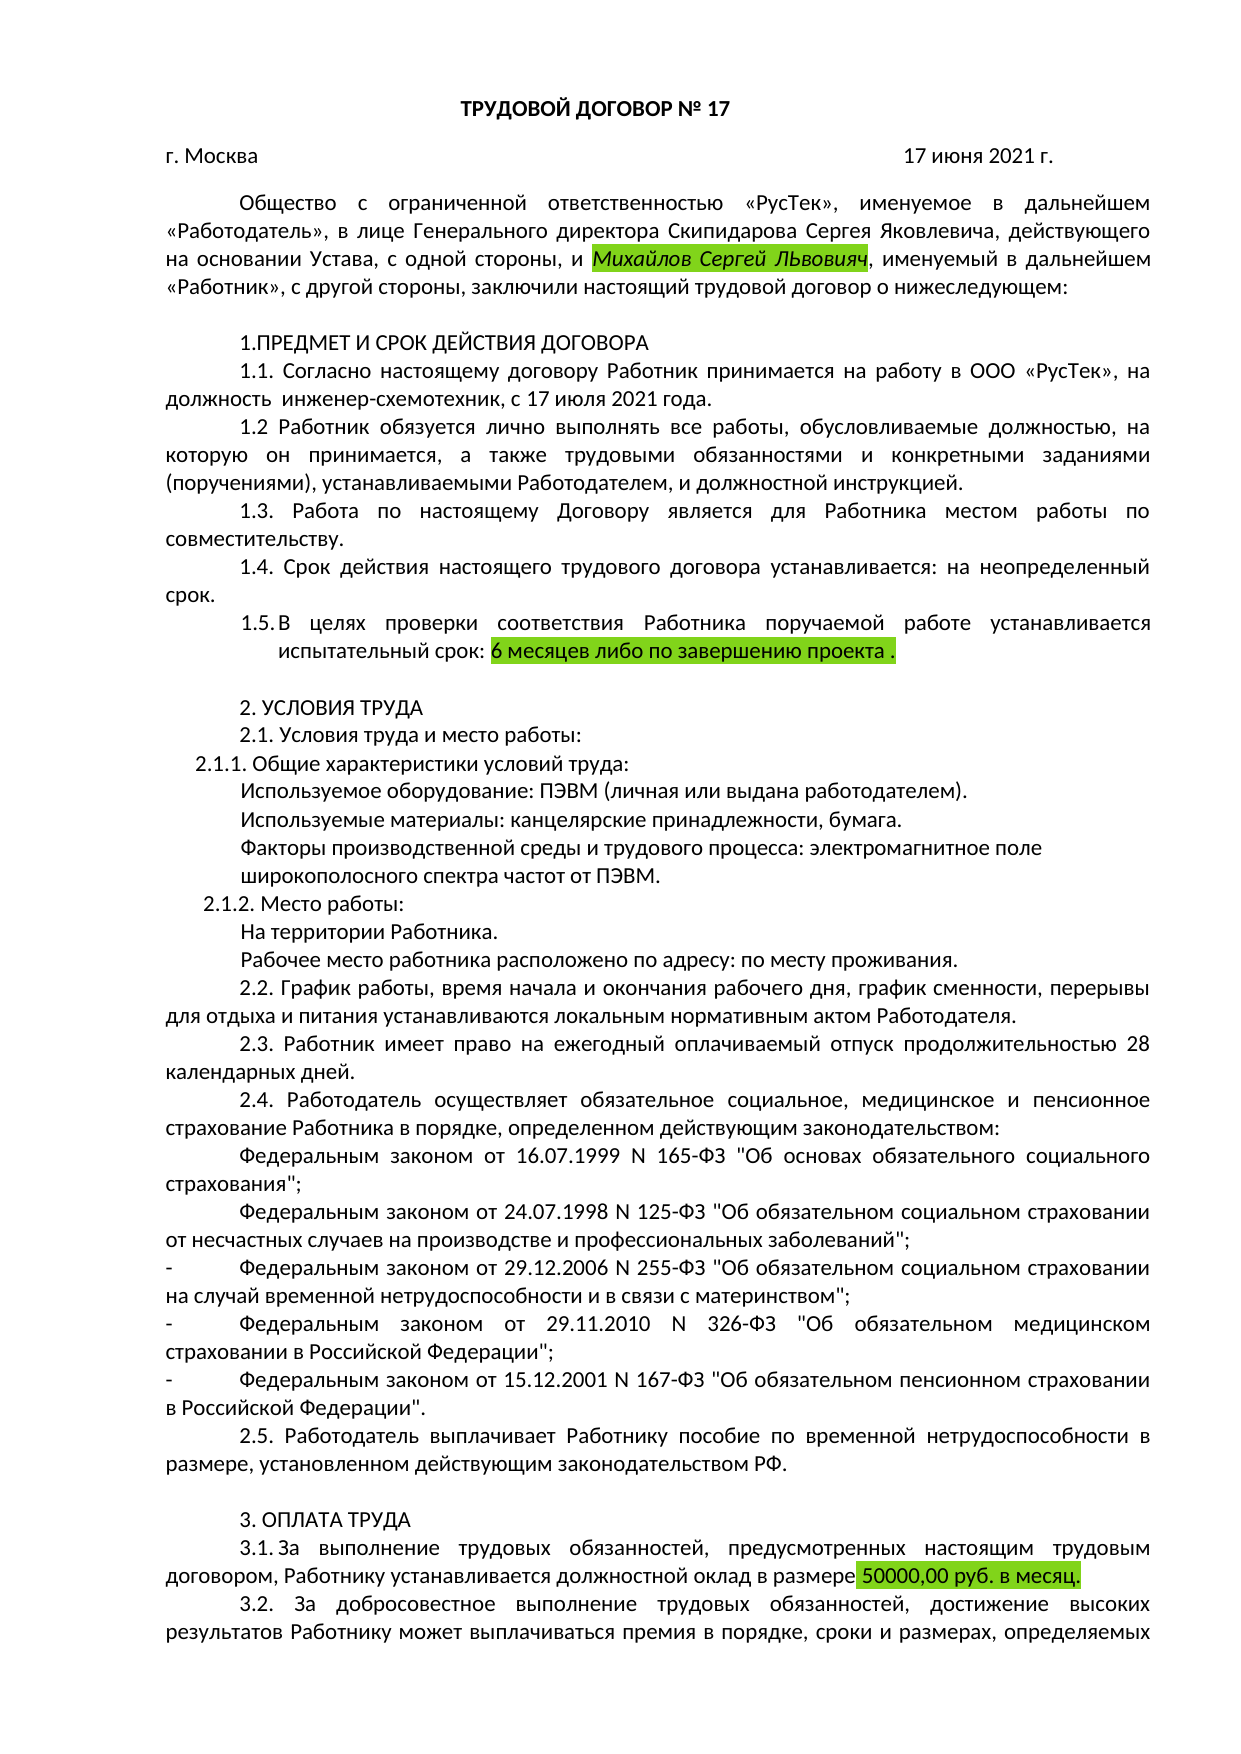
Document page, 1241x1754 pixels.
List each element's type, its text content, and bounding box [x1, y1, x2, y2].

text - Федеральным законом от 15.12.2001 N 167-ФЗ "Об обязательном пенсионном страховании в Российской Федерации". [165, 1365, 1152, 1421]
text 2.1.1. Общие характеристики условий труда: [165, 749, 1152, 777]
text 1.3. Работа по настоящему Договору является для Работника местом работы по совместительству. [165, 496, 1152, 552]
list Используемое оборудование: ПЭВМ (личная или выдана работодателем). [240, 777, 1152, 805]
text 1.4. Срок действия настоящего трудового договора устанавливается: на неопределенный срок. [165, 552, 1152, 608]
text 1.2 Работник обязуется лично выполнять все работы, обусловливаемые должностью, на которую он принимается, а также трудовыми обязанностями и конкретными заданиями (поручениями), устанавливаемыми Работодателем, и должностной инструкцией. [165, 412, 1152, 496]
text 2.5. Работодатель выплачивает Работнику пособие по временной нетрудоспособности в размере, установленном действующим законодательством РФ. [165, 1421, 1152, 1477]
list 2.1. Условия труда и место работы: [195, 721, 1152, 749]
text - Федеральным законом от 29.12.2006 N 255-ФЗ "Об обязательном социальном страховании на случай временной нетрудоспособности и в связи с материнством"; [165, 1253, 1152, 1309]
text 1.ПРЕДМЕТ И СРОК ДЕЙСТВИЯ ДОГОВОРА [165, 328, 1152, 356]
text - Федеральным законом от 29.11.2010 N 326-ФЗ "Об обязательном медицинском страховании в Российской Федерации"; [165, 1309, 1152, 1365]
text Федеральным законом от 16.07.1999 N 165-ФЗ "Об основах обязательного социального страхования"; [165, 1141, 1152, 1197]
text 2.1.2. Место работы: [203, 889, 1152, 917]
list В целях проверки соответствия Работника поручаемой работе устанавливается испытательный срок: 6 месяцев либо по завершению проекта . [240, 608, 1152, 664]
text 2.2. График работы, время начала и окончания рабочего дня, график сменности, перерывы для отдыха и питания устанавливаются локальным нормативным актом Работодателя. [165, 973, 1152, 1029]
text 3.2. За добросовестное выполнение трудовых обязанностей, достижение высоких результатов Работнику может выплачиваться премия в порядке, сроки и размерах, определяемых [165, 1589, 1152, 1645]
text 2.3. Работник имеет право на ежегодный оплачиваемый отпуск продолжительностью 28 календарных дней. [165, 1029, 1152, 1085]
list За выполнение трудовых обязанностей, предусмотренных настоящим трудовым договором, Работнику устанавливается должностной оклад в размере 50000,00 руб. в месяц. [165, 1533, 1152, 1589]
text ТРУДОВОЙ ДОГОВОР № 17 [387, 94, 1152, 122]
text 1.1. Согласно настоящему договору Работник принимается на работу в ООО «РусТек», на должность инженер-схемотехник, с 17 июля 2021 года. [165, 356, 1152, 412]
list Факторы производственной среды и трудового процесса: электромагнитное поле широкополосного спектра частот от ПЭВМ. [240, 833, 1152, 889]
text г. Москва 17 июня 2021 г. [165, 141, 1152, 169]
text Общество с ограниченной ответственностью «РусТек», именуемое в дальнейшем «Работодатель», в лице Генерального директора Скипидарова Сергея Яковлевича, действующего на основании Устава, с одной стороны, и Михайлов Сергей ЛЬвовияч, именуемый в дальнейшем «Работник», с другой стороны, заключили настоящий трудовой договор о нижеследующем: [165, 188, 1152, 300]
text Федеральным законом от 24.07.1998 N 125-ФЗ "Об обязательном социальном страховании от несчастных случаев на производстве и профессиональных заболеваний"; [165, 1197, 1152, 1253]
text 2.4. Работодатель осуществляет обязательное социальное, медицинское и пенсионное страхование Работника в порядке, определенном действующим законодательством: [165, 1085, 1152, 1141]
text 3. ОПЛАТА ТРУДА [165, 1505, 1152, 1533]
text 2. УСЛОВИЯ ТРУДА [165, 693, 1152, 721]
list На территории Работника. [240, 917, 1152, 945]
list Рабочее место работника расположено по адресу: по месту проживания. [240, 945, 1152, 973]
list Используемые материалы: канцелярские принадлежности, бумага. [240, 805, 1152, 833]
